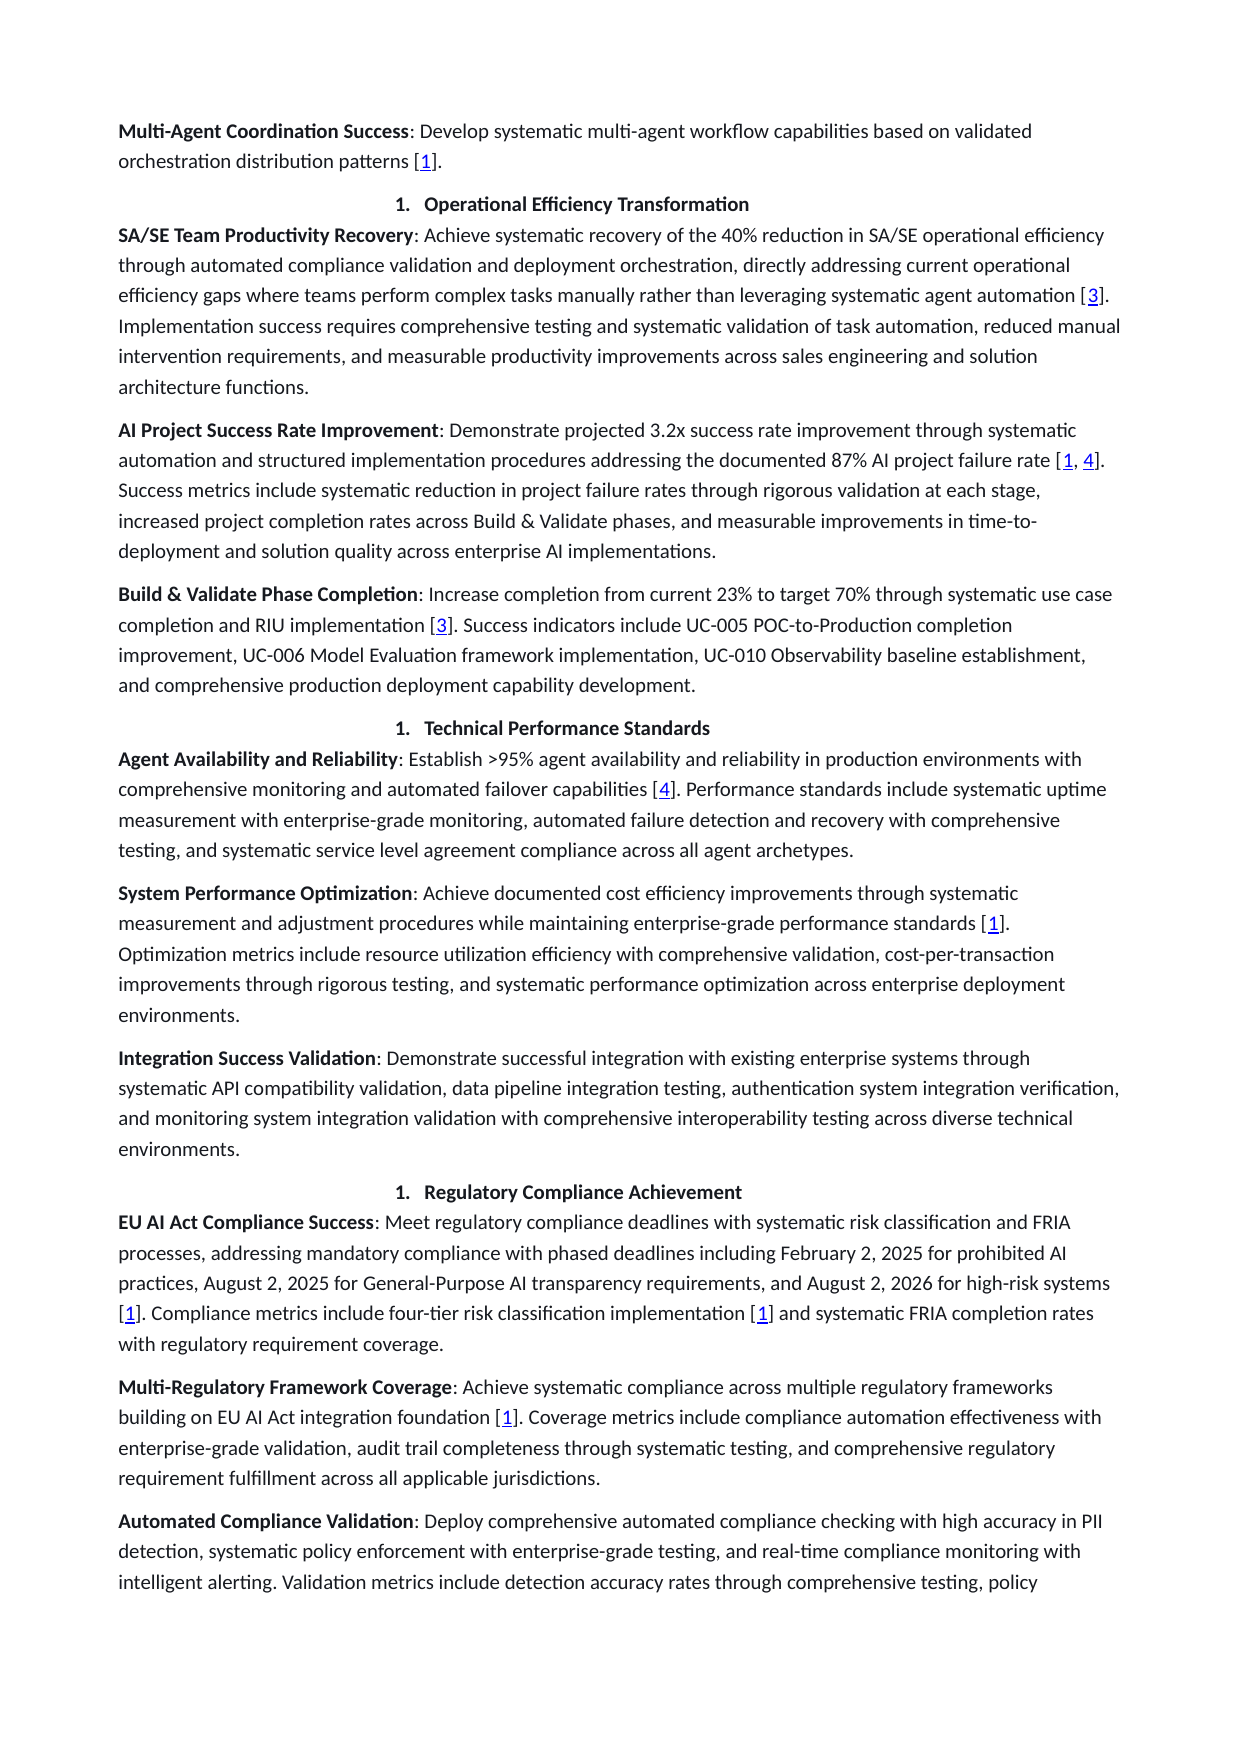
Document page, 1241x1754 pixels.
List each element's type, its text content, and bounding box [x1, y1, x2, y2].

text Build & Validate Phase Completion: Increase completion from current 23% to target 70% through systematic use case completion and RIU implementation [3]. Success indicators include UC-005 POC-to-Production completion improvement, UC-006 Model Evaluation framework implementation, UC-010 Observability baseline establishment, and comprehensive production deployment capability development. [118, 581, 1122, 698]
subtitle Regulatory Compliance Achievement [394, 1179, 1122, 1204]
subtitle Technical Performance Standards [394, 716, 1122, 741]
text System Performance Optimization: Achieve documented cost efficiency improvements through systematic measurement and adjustment procedures while maintaining enterprise-grade performance standards [1]. Optimization metrics include resource utilization efficiency with comprehensive validation, cost-per-transaction improvements through rigorous testing, and systematic performance optimization across enterprise deployment environments. [118, 880, 1122, 1027]
text EU AI Act Compliance Success: Meet regulatory compliance deadlines with systematic risk classification and FRIA processes, addressing mandatory compliance with phased deadlines including February 2, 2025 for prohibited AI practices, August 2, 2025 for General-Purpose AI transparency requirements, and August 2, 2026 for high-risk systems [1]. Compliance metrics include four-tier risk classification implementation [1] and systematic FRIA completion rates with regulatory requirement coverage. [118, 1209, 1122, 1356]
text Integration Success Validation: Demonstrate successful integration with existing enterprise systems through systematic API compatibility validation, data pipeline integration testing, authentication system integration verification, and monitoring system integration validation with comprehensive interoperability testing across diverse technical environments. [118, 1045, 1122, 1161]
text SA/SE Team Productivity Recovery: Achieve systematic recovery of the 40% reduction in SA/SE operational efficiency through automated compliance validation and deployment orchestration, directly addressing current operational efficiency gaps where teams perform complex tasks manually rather than leveraging systematic agent automation [3]. Implementation success requires comprehensive testing and systematic validation of task automation, reduced manual intervention requirements, and measurable productivity improvements across sales engineering and solution architecture functions. [118, 222, 1122, 399]
text Agent Availability and Reliability: Establish >95% agent availability and reliability in production environments with comprehensive monitoring and automated failover capabilities [4]. Performance standards include systematic uptime measurement with enterprise-grade monitoring, automated failure detection and recovery with comprehensive testing, and systematic service level agreement compliance across all agent archetypes. [118, 746, 1122, 863]
text AI Project Success Rate Improvement: Demonstrate projected 3.2x success rate improvement through systematic automation and structured implementation procedures addressing the documented 87% AI project failure rate [1, 4]. Success metrics include systematic reduction in project failure rates through rigorous validation at each stage, increased project completion rates across Build & Validate phases, and measurable improvements in time-to-deployment and solution quality across enterprise AI implementations. [118, 417, 1122, 564]
text Automated Compliance Validation: Deploy comprehensive automated compliance checking with high accuracy in PII detection, systematic policy enforcement with enterprise-grade testing, and real-time compliance monitoring with intelligent alerting. Validation metrics include detection accuracy rates through comprehensive testing, policy [118, 1508, 1122, 1594]
text Multi-Regulatory Framework Coverage: Achieve systematic compliance across multiple regulatory frameworks building on EU AI Act integration foundation [1]. Coverage metrics include compliance automation effectiveness with enterprise-grade validation, audit trail completeness through systematic testing, and comprehensive regulatory requirement fulfillment across all applicable jurisdictions. [118, 1374, 1122, 1491]
subtitle Operational Efficiency Transformation [394, 191, 1122, 217]
text Multi-Agent Coordination Success: Develop systematic multi-agent workflow capabilities based on validated orchestration distribution patterns [1]. [118, 118, 1122, 174]
